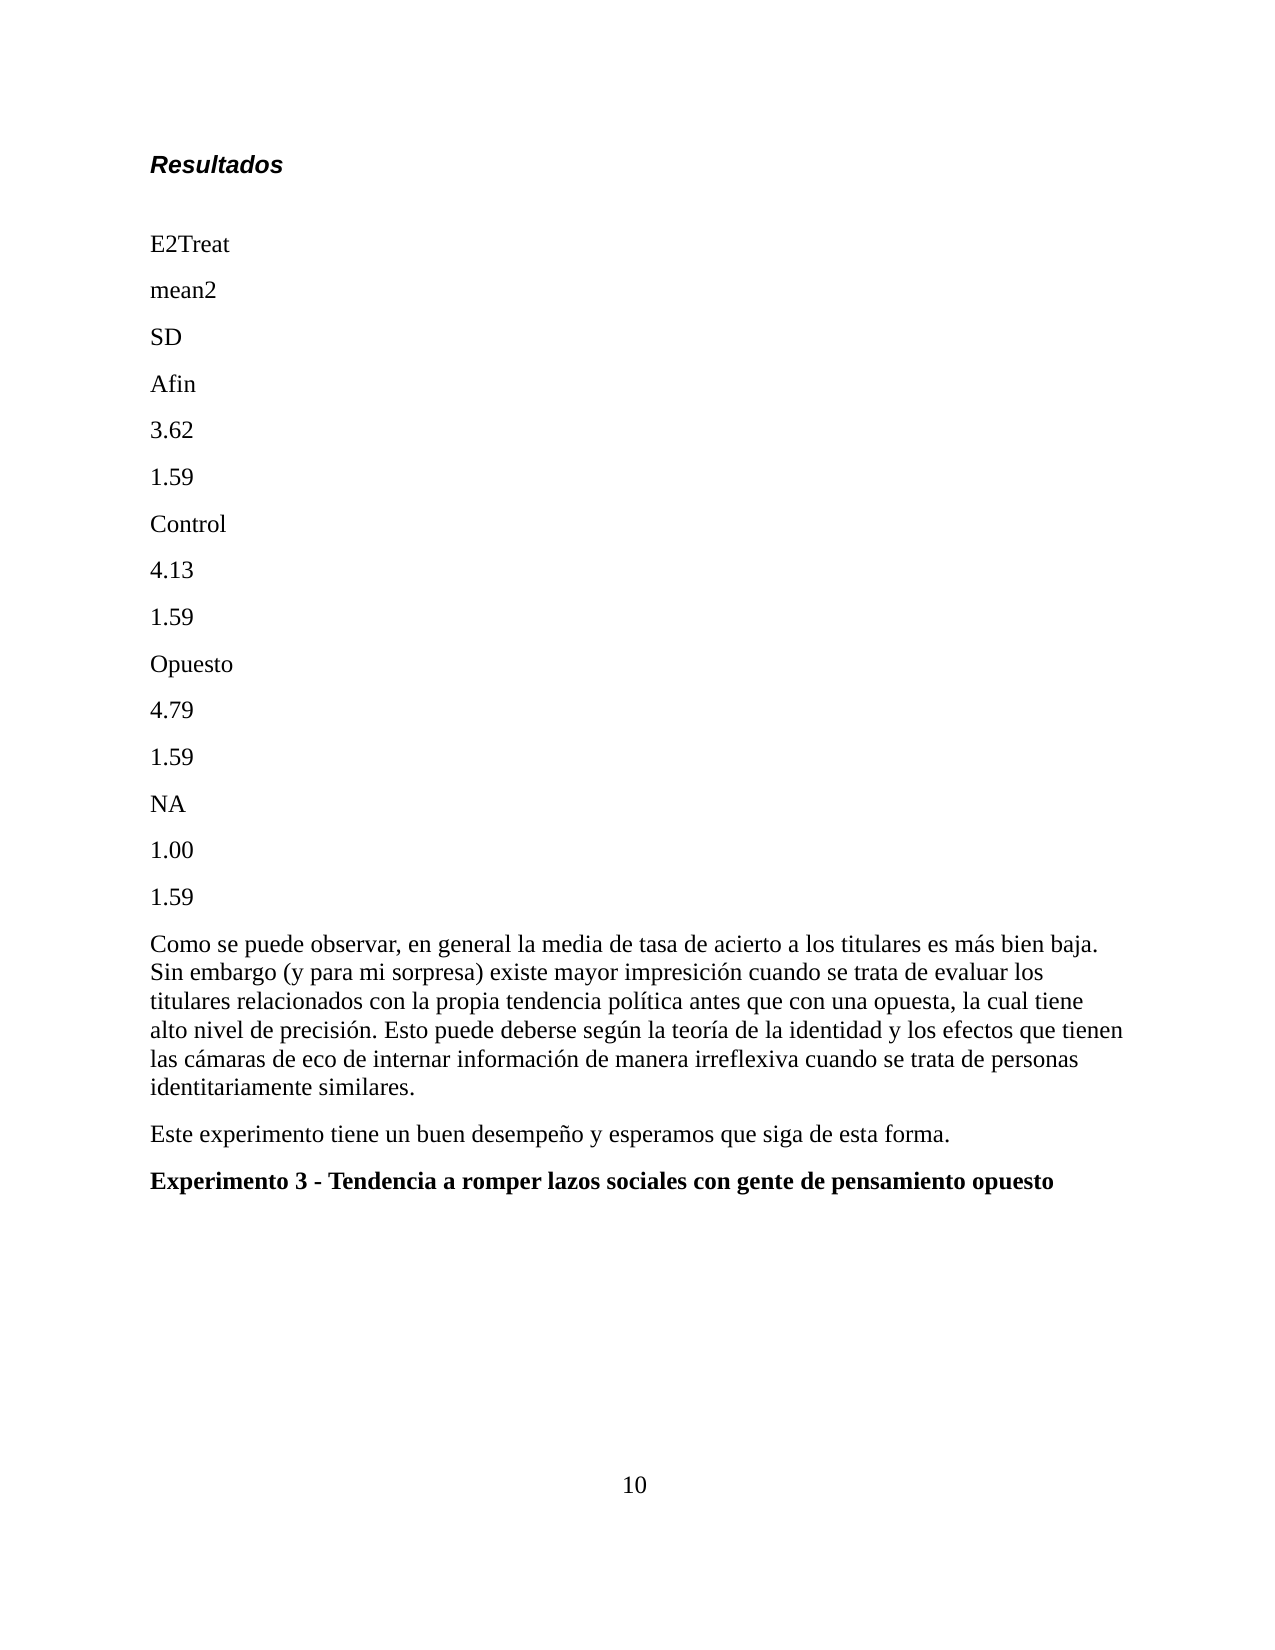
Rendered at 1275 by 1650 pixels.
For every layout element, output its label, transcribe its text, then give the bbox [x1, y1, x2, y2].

text 1.59 [150, 882, 1125, 911]
text 1.59 [150, 742, 1125, 771]
text Este experimento tiene un buen desempeño y esperamos que siga de esta forma. [150, 1119, 1125, 1148]
text SD [150, 322, 1125, 351]
text 4.79 [150, 695, 1125, 724]
text 1.59 [150, 602, 1125, 631]
text 3.62 [150, 415, 1125, 444]
text 1.59 [150, 462, 1125, 491]
subtitle Resultados [150, 150, 1125, 178]
text Afin [150, 369, 1125, 397]
text mean2 [150, 275, 1125, 304]
text E2Treat [150, 229, 1125, 257]
text Opuesto [150, 649, 1125, 677]
text 4.13 [150, 555, 1125, 584]
text NA [150, 789, 1125, 817]
text Experimento 3 - Tendencia a romper lazos sociales con gente de pensamiento opuesto [150, 1166, 1125, 1194]
text Control [150, 509, 1125, 537]
text 1.00 [150, 835, 1125, 864]
text Como se puede observar, en general la media de tasa de acierto a los titulares es más bien baja. Sin embargo (y para mi sorpresa) existe mayor impresición cuando se trata de evaluar los titulares relacionados con la propia tendencia política antes que con una opuesta, la cual tiene alto nivel de precisión. Esto puede deberse según la teoría de la identidad y los efectos que tienen las cámaras de eco de internar información de manera irreflexiva cuando se trata de personas identitariamente similares. [150, 929, 1125, 1101]
